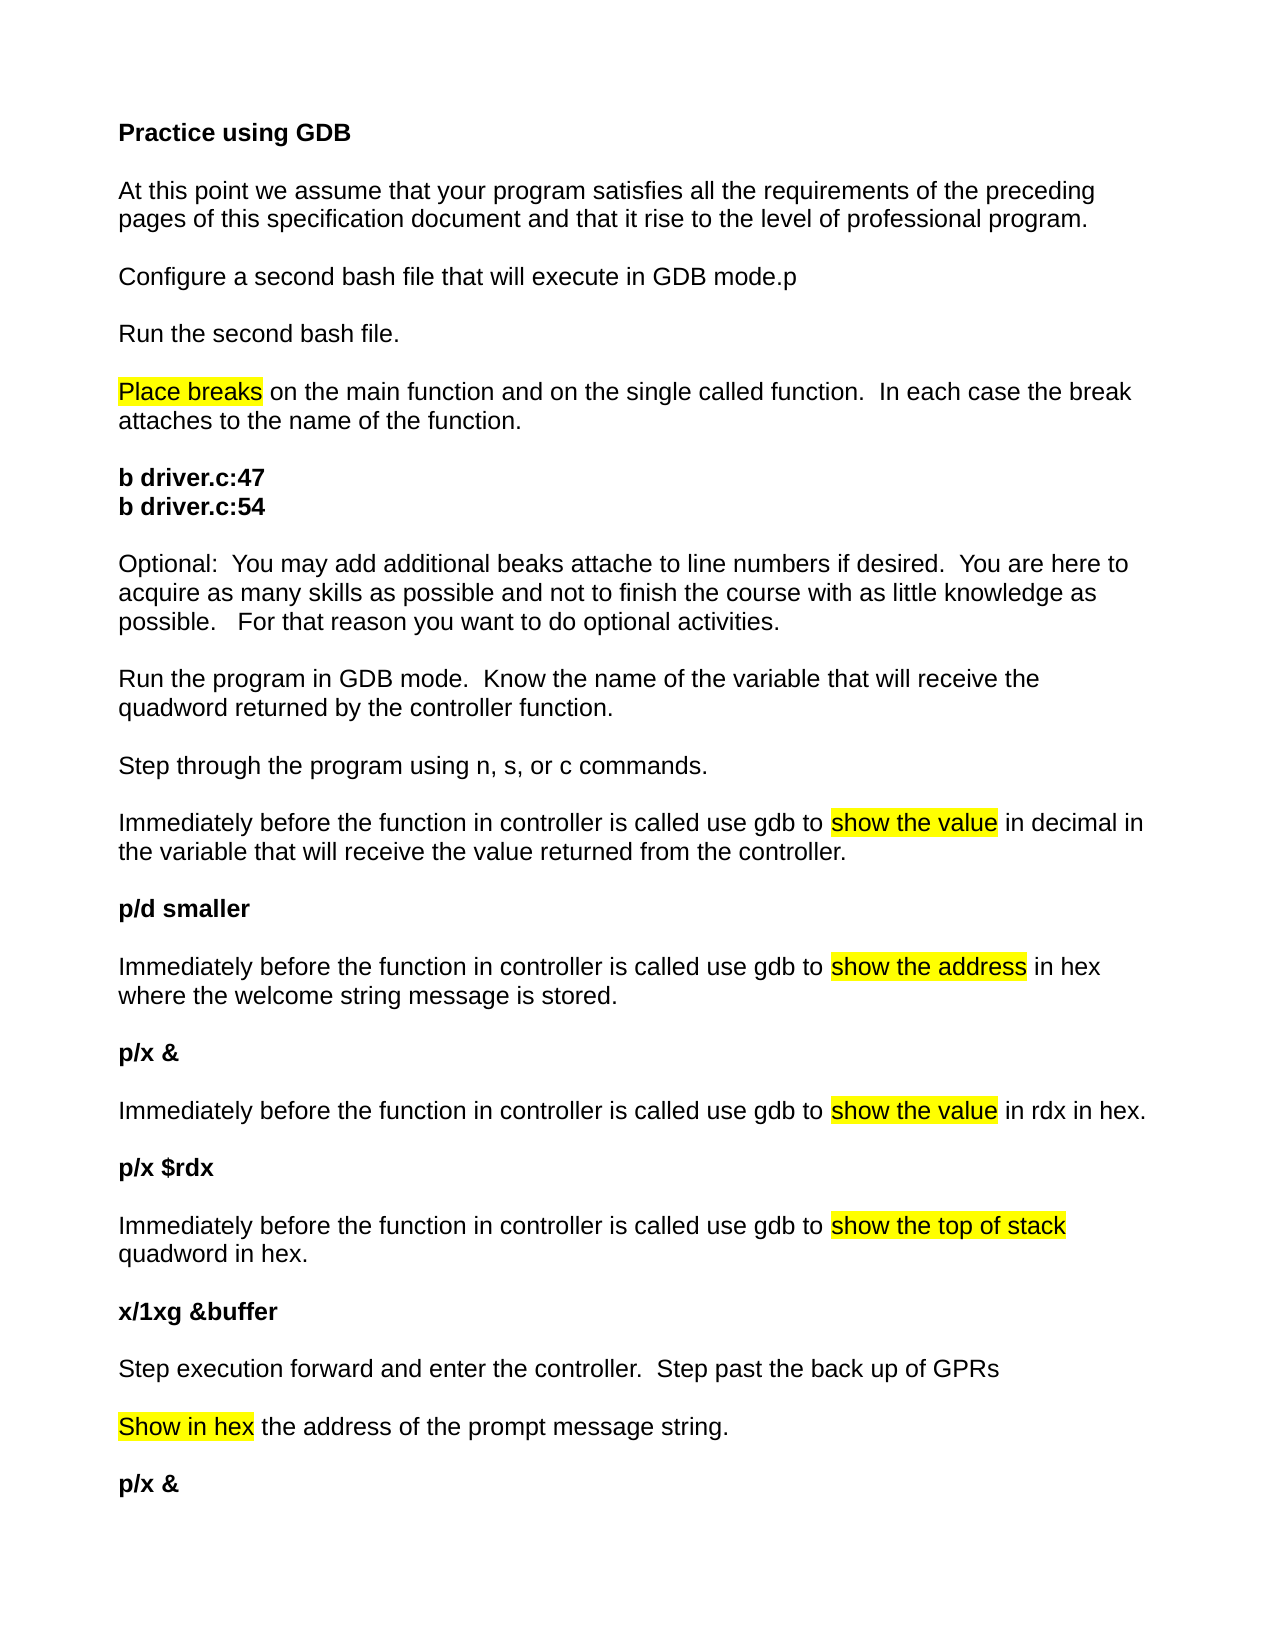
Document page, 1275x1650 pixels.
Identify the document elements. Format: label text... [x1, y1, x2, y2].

text Show in hex the address of the prompt message string. [118, 1412, 1157, 1441]
text At this point we assume that your program satisfies all the requirements of the preceding pages of this specification document and that it rise to the level of professional program. [118, 176, 1157, 233]
text p/d smaller [118, 894, 1157, 923]
text Practice using GDB [118, 118, 1157, 147]
text Configure a second bash file that will execute in GDB mode.p [118, 262, 1157, 291]
text Optional: You may add additional beaks attache to line numbers if desired. You are here to acquire as many skills as possible and not to finish the course with as little knowledge as possible. For that reason you want to do optional activities. [118, 549, 1157, 636]
text Run the second bash file. [118, 319, 1157, 348]
text x/1xg &buffer [118, 1297, 1157, 1326]
text Immediately before the function in controller is called use gdb to show the address in hex where the welcome string message is stored. [118, 952, 1157, 1009]
text Immediately before the function in controller is called use gdb to show the value in rdx in hex. [118, 1096, 1157, 1124]
text p/x $rdx [118, 1153, 1157, 1182]
text p/x & [118, 1469, 1157, 1498]
text Immediately before the function in controller is called use gdb to show the top of stack quadword in hex. [118, 1211, 1157, 1268]
text Place breaks on the main function and on the single called function. In each case the break attaches to the name of the function. [118, 377, 1157, 434]
text Immediately before the function in controller is called use gdb to show the value in decimal in the variable that will receive the value returned from the controller. [118, 808, 1157, 866]
text b driver.c:47 [118, 463, 1157, 492]
text Step through the program using n, s, or c commands. [118, 751, 1157, 779]
text Run the program in GDB mode. Know the name of the variable that will receive the quadword returned by the controller function. [118, 664, 1157, 722]
text Step execution forward and enter the controller. Step past the back up of GPRs [118, 1354, 1157, 1383]
text p/x & [118, 1038, 1157, 1067]
text b driver.c:54 [118, 492, 1157, 521]
